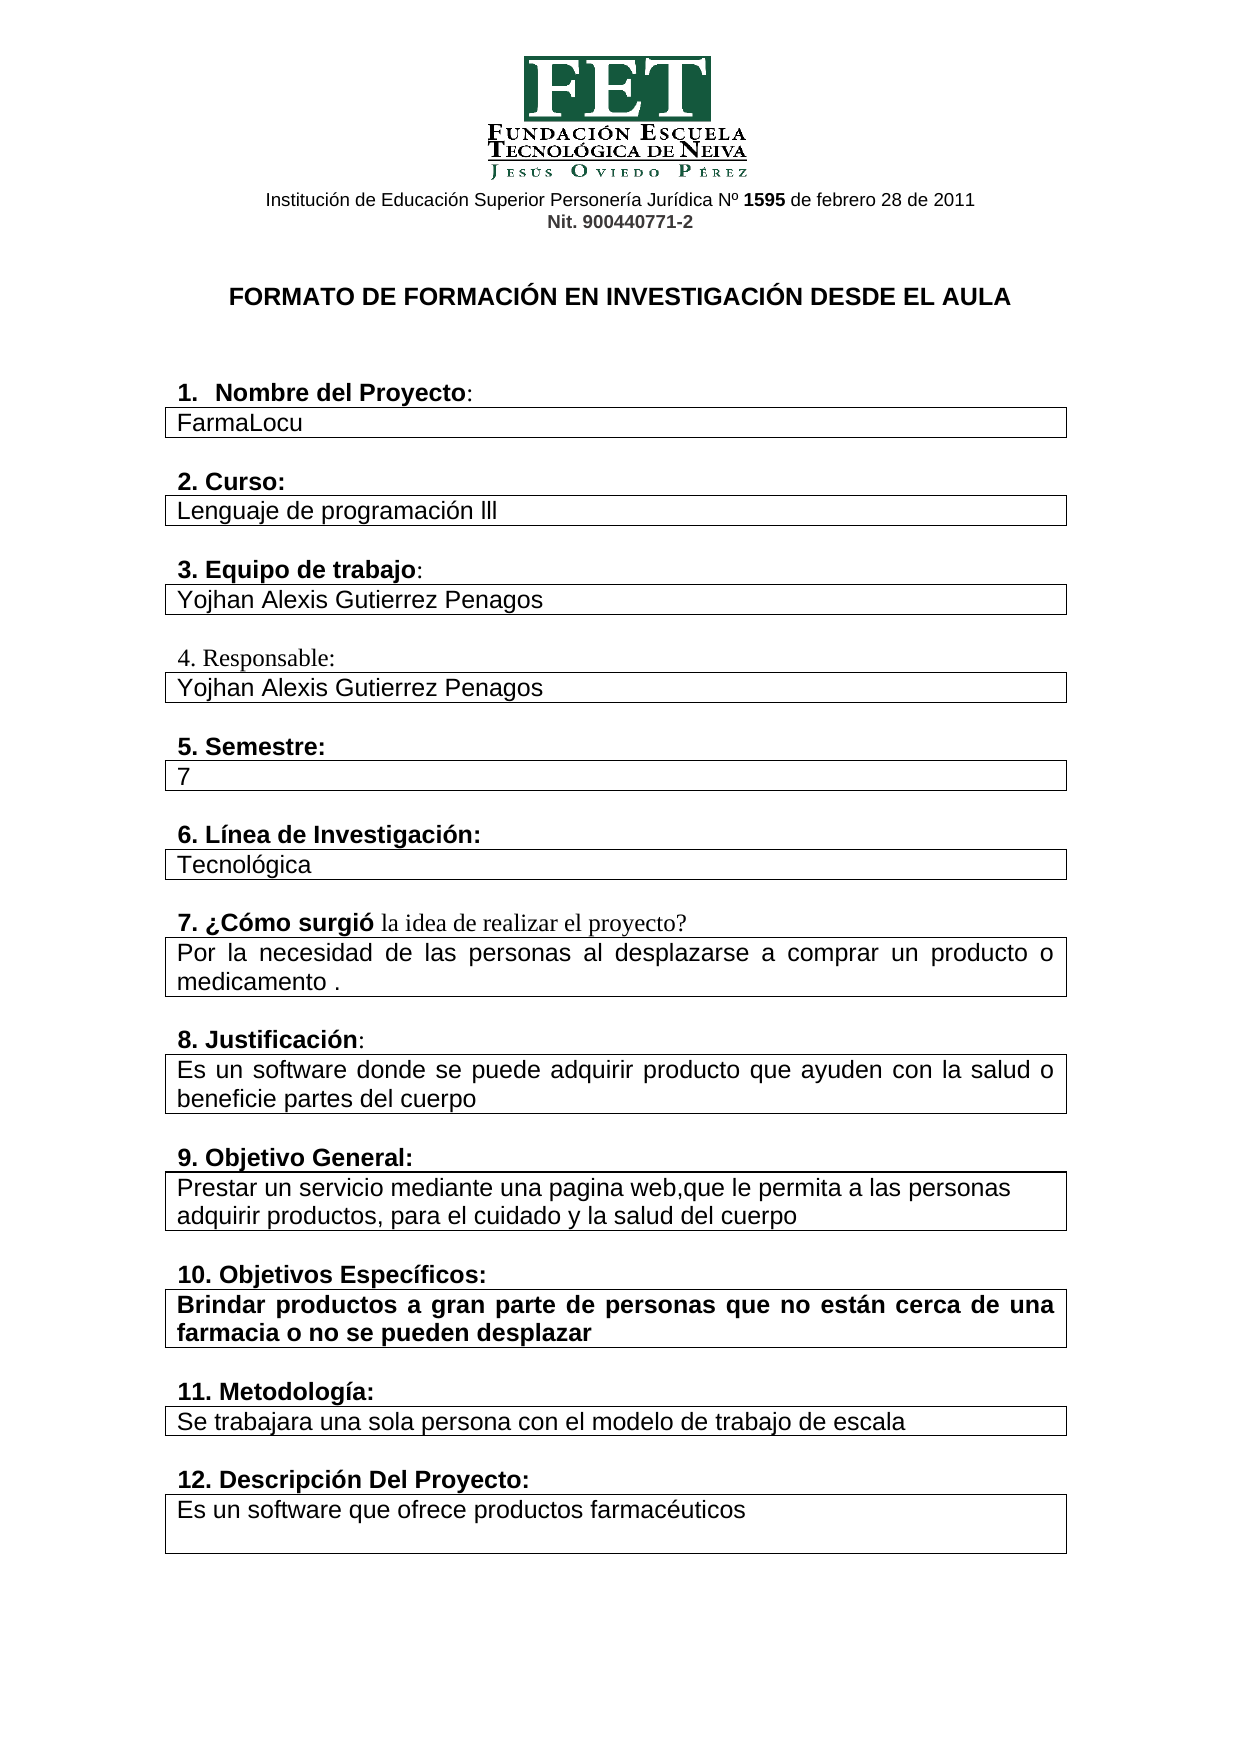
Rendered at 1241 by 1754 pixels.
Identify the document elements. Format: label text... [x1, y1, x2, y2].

table_header Lenguaje de programación lll [166, 496, 1066, 525]
table_header FarmaLocu [166, 408, 1066, 437]
text 8. Justificación: [177, 1026, 1063, 1054]
text 9. Objetivo General: [177, 1143, 1063, 1171]
table_header 7 [166, 761, 1066, 790]
text 2. Curso: [177, 467, 1063, 495]
picture [483, 51, 751, 183]
text 4. Responsable: [177, 643, 1063, 672]
table_header Brindar productos a gran parte de personas que no están cerca de una farmacia o no se pueden desplazar [166, 1290, 1066, 1347]
text 11. Metodología: [177, 1377, 1063, 1406]
text 12. Descripción Del Proyecto: [177, 1465, 1063, 1494]
table_header Es un software donde se puede adquirir producto que ayuden con la salud o beneficie partes del cuerpo [166, 1055, 1066, 1113]
text 5. Semestre: [177, 732, 1063, 760]
text FORMATO DE FORMACIÓN EN INVESTIGACIÓN DESDE EL AULA [177, 282, 1063, 311]
table_header Prestar un servicio mediante una pagina web,que le permita a las personas adquirir productos, para el cuidado y la salud del cuerpo [166, 1173, 1066, 1230]
table_header Es un software que ofrece productos farmacéuticos [166, 1495, 1066, 1552]
table_header Yojhan Alexis Gutierrez Penagos [166, 585, 1066, 613]
text 6. Línea de Investigación: [177, 820, 1063, 849]
table_header Tecnológica [166, 850, 1066, 878]
text 3. Equipo de trabajo: [177, 555, 1063, 584]
table_header Yojhan Alexis Gutierrez Penagos [166, 673, 1066, 702]
table_header Se trabajara una sola persona con el modelo de trabajo de escala [166, 1407, 1066, 1435]
table_header Por la necesidad de las personas al desplazarse a comprar un producto o medicamento . [166, 938, 1066, 996]
text 7. ¿Cómo surgió la idea de realizar el proyecto? [177, 908, 1063, 937]
list Nombre del Proyecto: [177, 378, 1063, 407]
text 10. Objetivos Específicos: [177, 1260, 1063, 1288]
